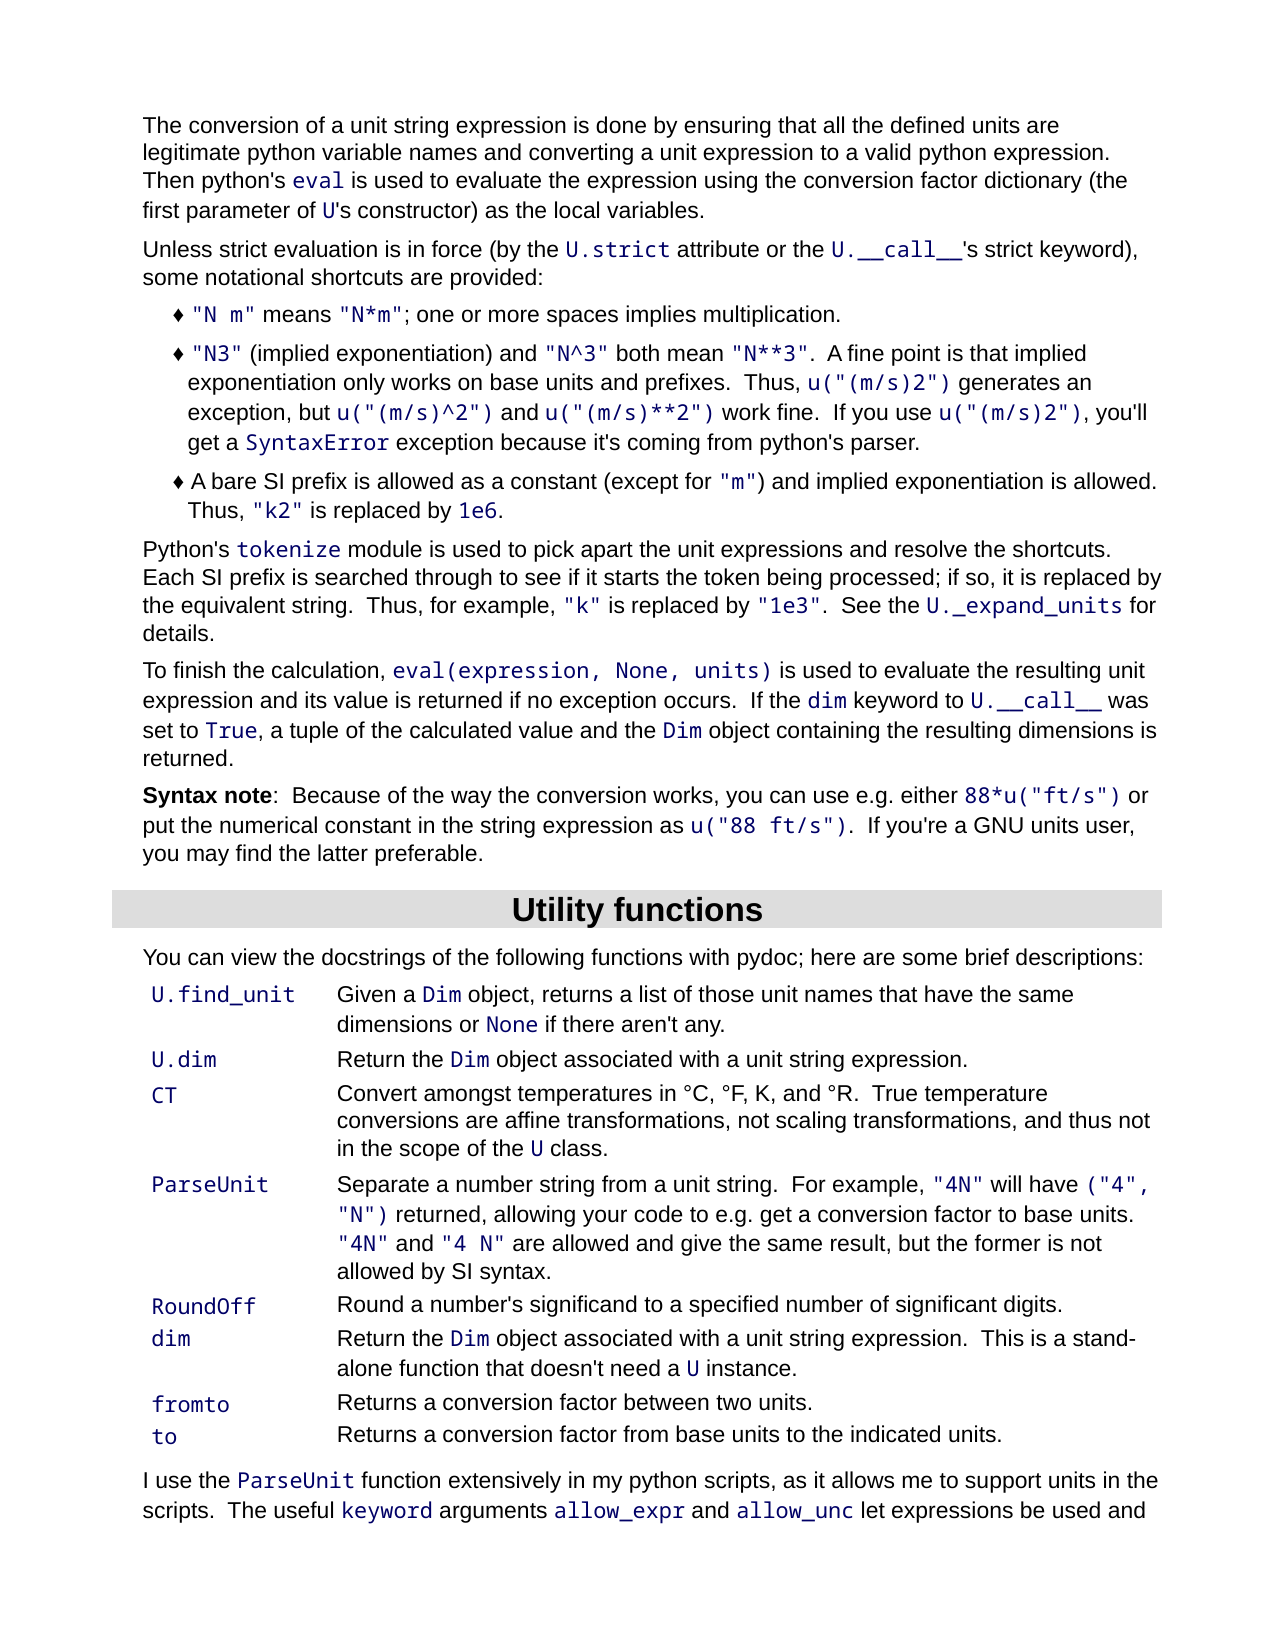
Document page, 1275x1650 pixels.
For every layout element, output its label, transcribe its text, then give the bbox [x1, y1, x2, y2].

list "N m" means "N*m"; one or more spaces implies multiplication. [172, 299, 1162, 329]
text Python's tokenize module is used to pick apart the unit expressions and resolve the shortcuts. Each SI prefix is searched through to see if it starts the token being processed; if so, it is replaced by the equivalent string. Thus, for example, "k" is replaced by "1e3". See the U._expand_units for details. [142, 534, 1162, 647]
subtitle Utility functions [112, 890, 1162, 928]
table_cell Return the Dim object associated with a unit string expression. This is a stand-alone function that doesn't need a U instance. [337, 1323, 1162, 1389]
table_cell Separate a number string from a unit string. For example, "4N" will have ("4", "N") returned, allowing your code to e.g. get a conversion factor to base units. "4N" and "4 N" are allowed and give the same result, but the former is not allowed by SI syntax. [337, 1169, 1162, 1291]
text The conversion of a unit string expression is done by ensuring that all the defined units are legitimate python variable names and converting a unit expression to a valid python expression. Then python's eval is used to evaluate the expression using the conversion factor dictionary (the first parameter of U's constructor) as the local variables. [142, 112, 1162, 225]
text I use the ParseUnit function extensively in my python scripts, as it allows me to support units in the scripts. The useful keyword arguments allow_expr and allow_unc let expressions be used and [142, 1465, 1162, 1525]
list "N3" (implied exponentiation) and "N^3" both mean "N**3". A fine point is that implied exponentiation only works on base units and prefixes. Thus, u("(m/s)2") generates an exception, but u("(m/s)^2") and u("(m/s)**2") work fine. If you use u("(m/s)2"), you'll get a SyntaxError exception because it's coming from python's parser. [172, 338, 1162, 457]
table_cell CT [151, 1080, 337, 1169]
table_cell fromto [151, 1389, 337, 1421]
table_cell Convert amongst temperatures in °C, °F, K, and °R. True temperature conversions are affine transformations, not scaling transformations, and thus not in the scope of the U class. [337, 1080, 1162, 1169]
table_cell to [151, 1421, 337, 1453]
table_cell Return the Dim object associated with a unit string expression. [337, 1045, 1162, 1080]
table_cell RoundOff [151, 1291, 337, 1323]
table_cell Returns a conversion factor from base units to the indicated units. [337, 1421, 1162, 1453]
table_cell U.dim [151, 1045, 337, 1080]
text Unless strict evaluation is in force (by the U.strict attribute or the U.__call__'s strict keyword), some notational shortcuts are provided: [142, 234, 1162, 290]
list A bare SI prefix is allowed as a constant (except for "m") and implied exponentiation is allowed. Thus, "k2" is replaced by 1e6. [172, 466, 1162, 525]
text Syntax note: Because of the way the conversion works, you can use e.g. either 88*u("ft/s") or put the numerical constant in the string expression as u("88 ft/s"). If you're a GNU units user, you may find the latter preferable. [142, 780, 1162, 866]
table_cell dim [151, 1323, 337, 1389]
table_header Given a Dim object, returns a list of those unit names that have the same dimensions or None if there aren't any. [337, 979, 1162, 1044]
table_cell Round a number's significand to a specified number of significant digits. [337, 1291, 1162, 1323]
table_cell ParseUnit [151, 1169, 337, 1291]
table_cell Returns a conversion factor between two units. [337, 1389, 1162, 1421]
text You can view the docstrings of the following functions with pydoc; here are some brief descriptions: [142, 943, 1162, 970]
table_header U.find_unit [151, 979, 337, 1044]
text To finish the calculation, eval(expression, None, units) is used to evaluate the resulting unit expression and its value is returned if no exception occurs. If the dim keyword to U.__call__ was set to True, a tuple of the calculated value and the Dim object containing the resulting dimensions is returned. [142, 656, 1162, 771]
